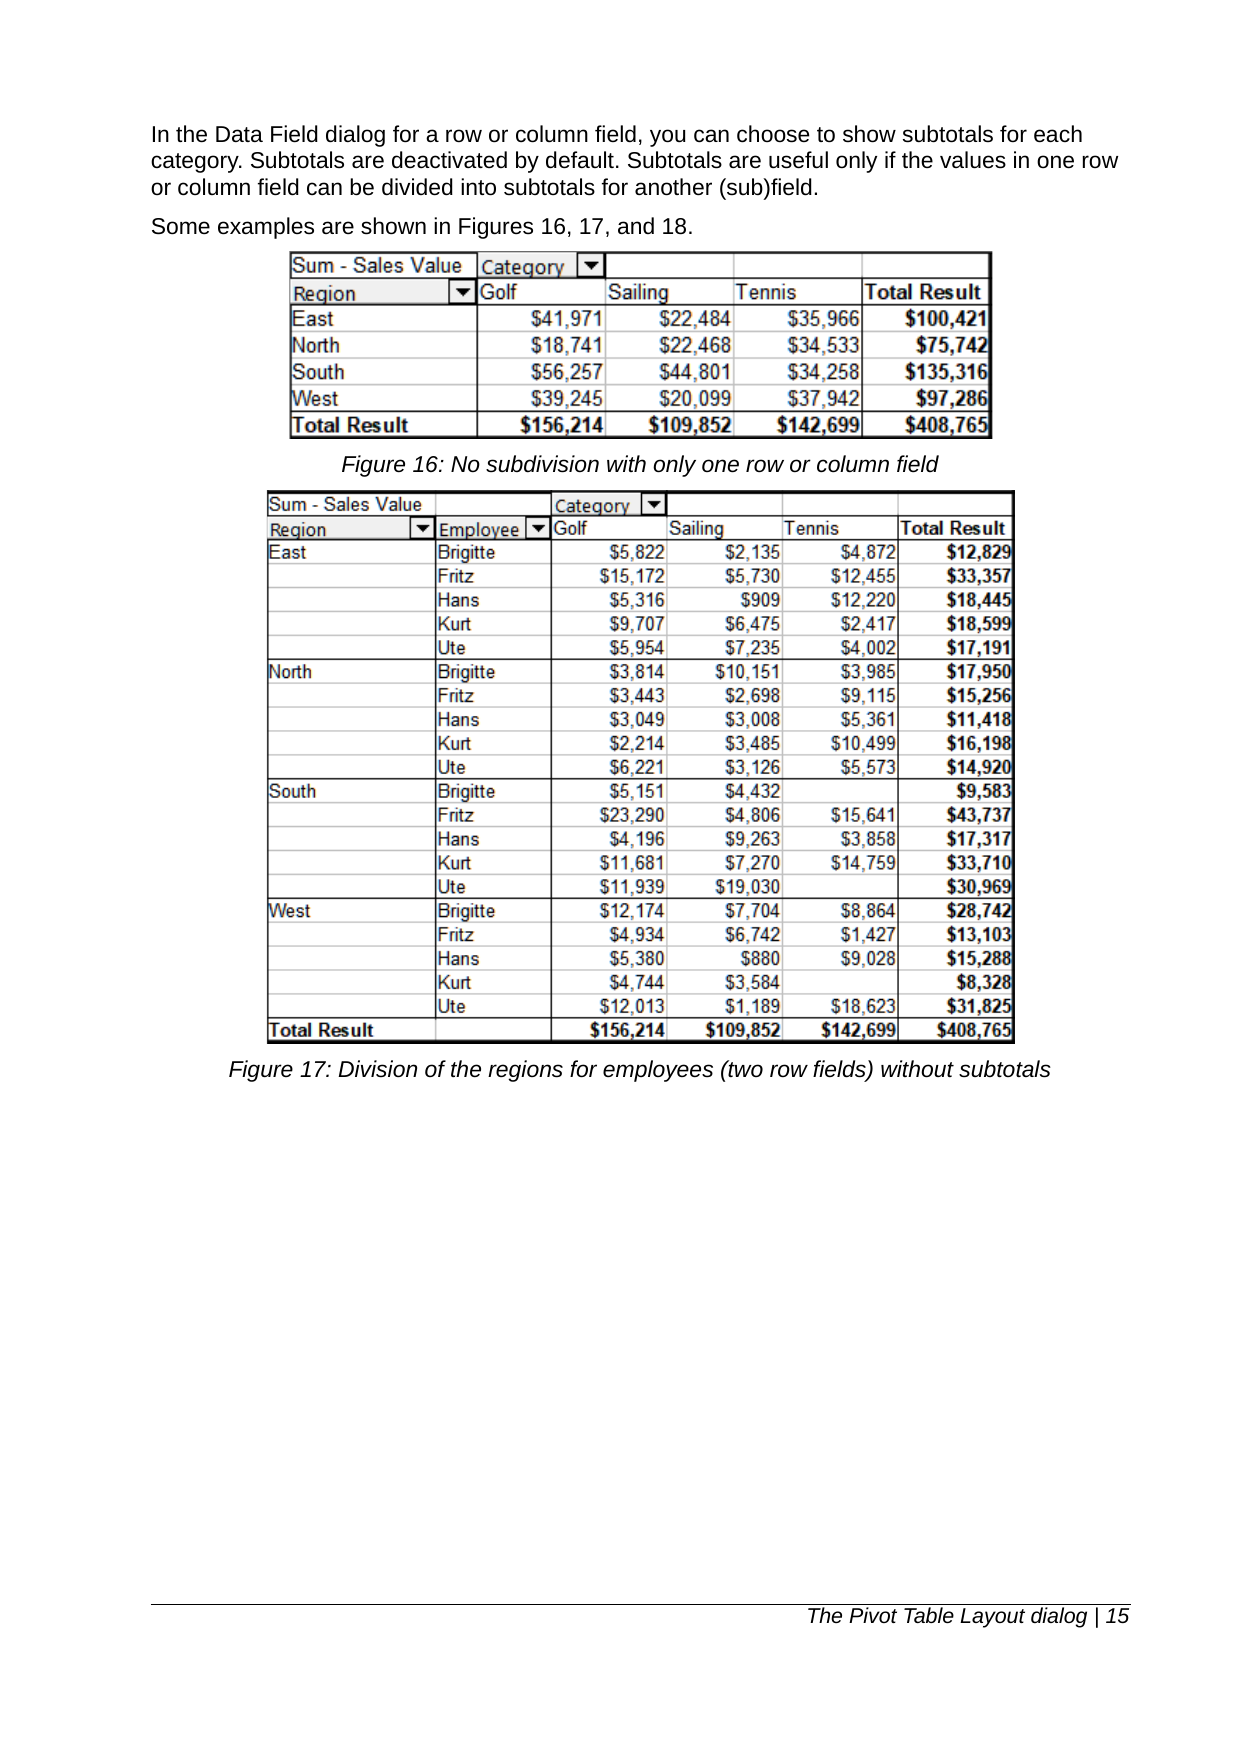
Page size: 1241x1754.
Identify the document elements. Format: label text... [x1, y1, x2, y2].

picture [266, 490, 1015, 1044]
text Figure 16: No subdivision with only one row or column field [289, 451, 992, 478]
text Figure 17: Division of the regions for employees (two row fields) without subtotals [228, 1056, 1053, 1083]
picture [289, 251, 993, 439]
text Some examples are shown in Figures 16, 17, and 18. [151, 213, 1131, 239]
text In the Data Field dialog for a row or column field, you can choose to show subtotals for each category. Subtotals are deactivated by default. Subtotals are useful only if the values in one row or column field can be divided into subtotals for another (sub)field. [151, 121, 1131, 200]
